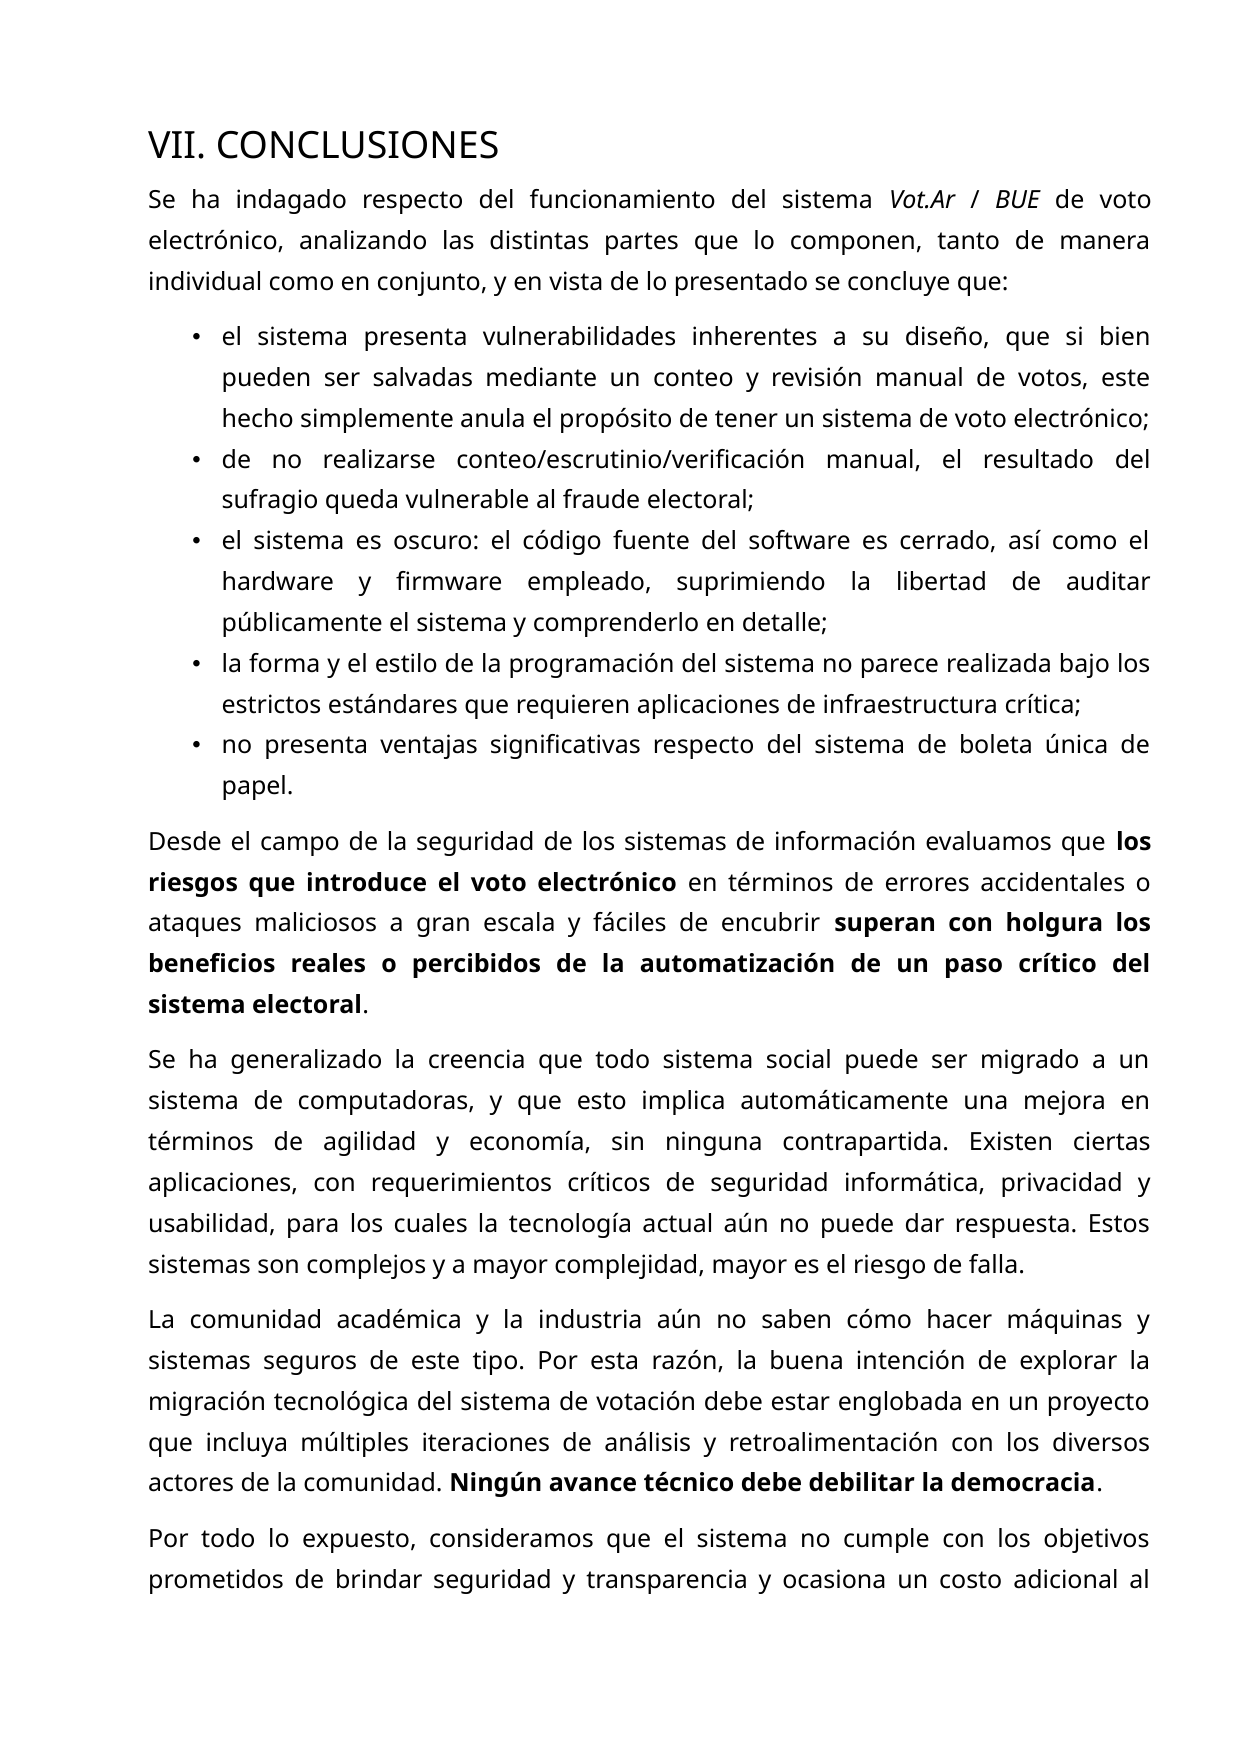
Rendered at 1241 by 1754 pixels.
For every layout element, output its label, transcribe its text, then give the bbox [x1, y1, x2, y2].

list el sistema presenta vulnerabilidades inherentes a su diseño, que si bien pueden ser salvadas mediante un conteo y revisión manual de votos, este hecho simplemente anula el propósito de tener un sistema de voto electrónico; [192, 319, 1151, 434]
text Se ha generalizado la creencia que todo sistema social puede ser migrado a un sistema de computadoras, y que esto implica automáticamente una mejora en términos de agilidad y economía, sin ninguna contrapartida. Existen ciertas aplicaciones, con requerimientos críticos de seguridad informática, privacidad y usabilidad, para los cuales la tecnología actual aún no puede dar respuesta. Estos sistemas son complejos y a mayor complejidad, mayor es el riesgo de falla. [148, 1042, 1151, 1280]
list no presenta ventajas significativas respecto del sistema de boleta única de papel. [192, 727, 1151, 802]
list de no realizarse conteo/escrutinio/verificación manual, el resultado del sufragio queda vulnerable al fraude electoral; [192, 441, 1151, 516]
text Se ha indagado respecto del funcionamiento del sistema Vot.Ar / BUE de voto electrónico, analizando las distintas partes que lo componen, tanto de manera individual como en conjunto, y en vista de lo presentado se concluye que: [148, 182, 1151, 297]
subtitle VII. CONCLUSIONES [148, 118, 1151, 169]
text Desde el campo de la seguridad de los sistemas de información evaluamos que los riesgos que introduce el voto electrónico en términos de errores accidentales o ataques maliciosos a gran escala y fáciles de encubrir superan con holgura los beneficios reales o percibidos de la automatización de un paso crítico del sistema electoral. [148, 823, 1151, 1021]
text La comunidad académica y la industria aún no saben cómo hacer máquinas y sistemas seguros de este tipo. Por esta razón, la buena intención de explorar la migración tecnológica del sistema de votación debe estar englobada en un proyecto que incluya múltiples iteraciones de análisis y retroalimentación con los diversos actores de la comunidad. Ningún avance técnico debe debilitar la democracia. [148, 1302, 1151, 1499]
list el sistema es oscuro: el código fuente del software es cerrado, así como el hardware y firmware empleado, suprimiendo la libertad de auditar públicamente el sistema y comprenderlo en detalle; [192, 523, 1151, 639]
list la forma y el estilo de la programación del sistema no parece realizada bajo los estrictos estándares que requieren aplicaciones de infraestructura crítica; [192, 645, 1151, 720]
text Por todo lo expuesto, consideramos que el sistema no cumple con los objetivos prometidos de brindar seguridad y transparencia y ocasiona un costo adicional al [148, 1520, 1151, 1595]
